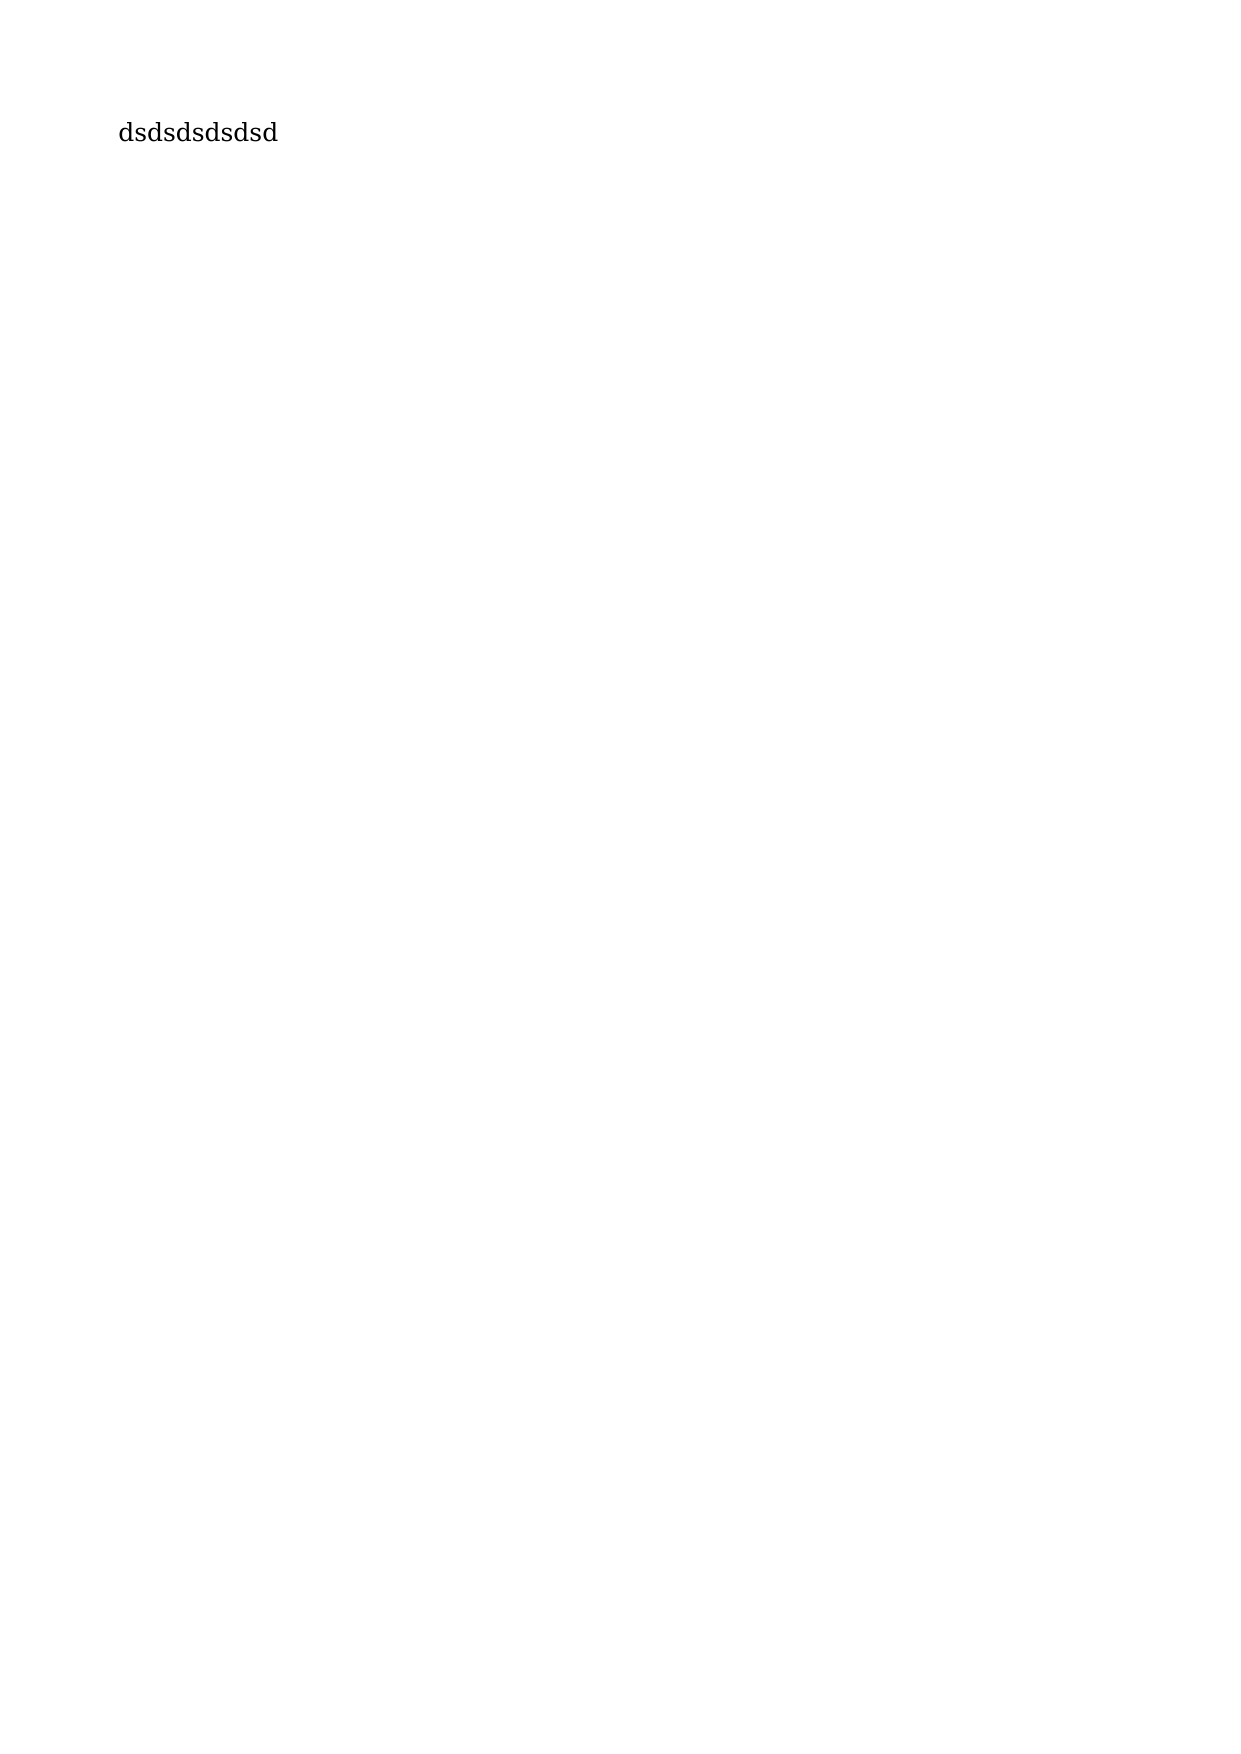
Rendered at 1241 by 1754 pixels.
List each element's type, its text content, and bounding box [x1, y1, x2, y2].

text dsdsdsdsdsd [118, 118, 1122, 147]
